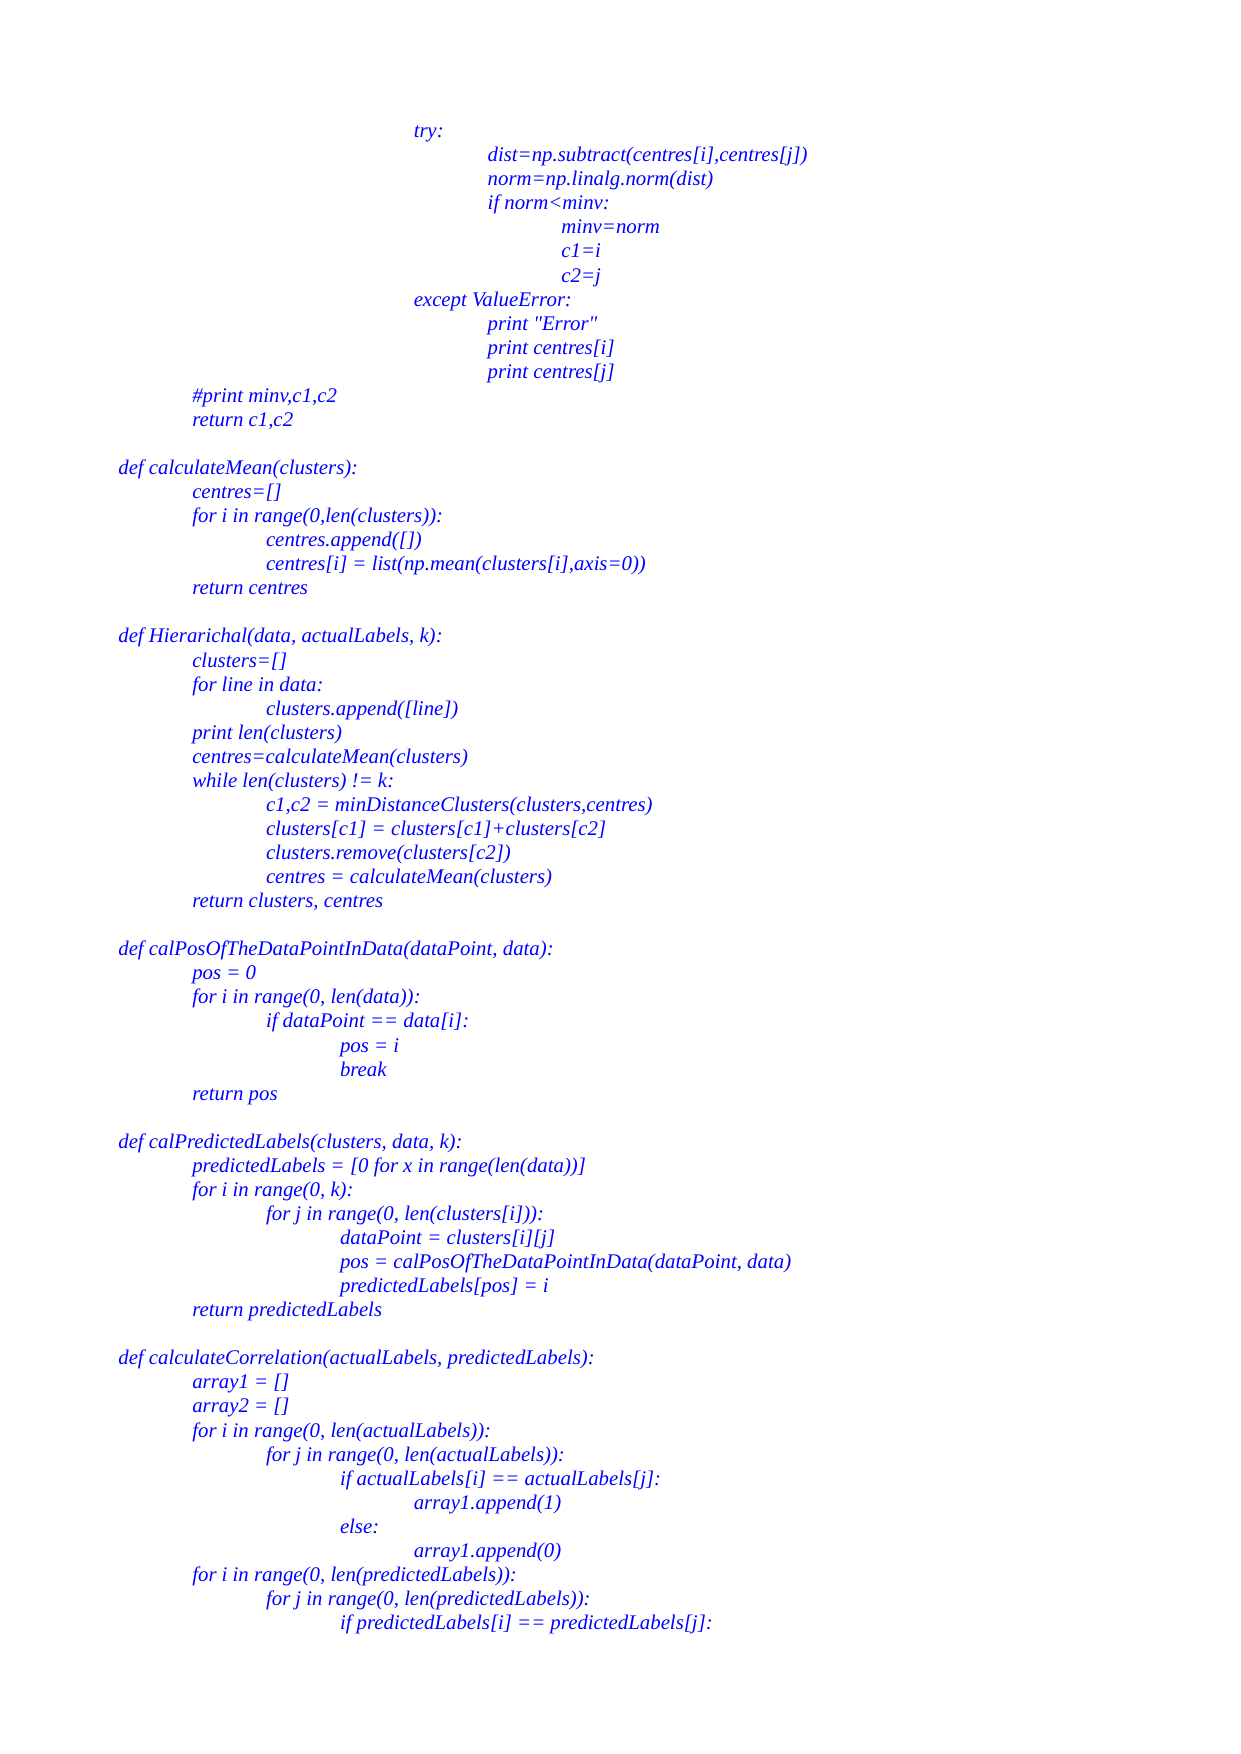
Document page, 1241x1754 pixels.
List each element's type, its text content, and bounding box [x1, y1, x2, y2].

text def calPosOfTheDataPointInData(dataPoint, data): [118, 936, 1122, 960]
text return predictedLabels [118, 1297, 1122, 1321]
text if dataPoint == data[i]: [118, 1008, 1122, 1032]
text c1,c2 = minDistanceClusters(clusters,centres) [118, 792, 1122, 816]
text array1 = [] [118, 1369, 1122, 1393]
text while len(clusters) != k: [118, 768, 1122, 792]
text centres = calculateMean(clusters) [118, 864, 1122, 888]
text centres.append([]) [118, 527, 1122, 551]
text except ValueError: [118, 287, 1122, 311]
text clusters.remove(clusters[c2]) [118, 840, 1122, 864]
text print len(clusters) [118, 720, 1122, 744]
text pos = calPosOfTheDataPointInData(dataPoint, data) [118, 1249, 1122, 1273]
text def Hierarichal(data, actualLabels, k): [118, 623, 1122, 647]
text pos = 0 [118, 960, 1122, 984]
text array2 = [] [118, 1393, 1122, 1417]
text def calPredictedLabels(clusters, data, k): [118, 1129, 1122, 1153]
text clusters.append([line]) [118, 696, 1122, 720]
text for i in range(0, len(predictedLabels)): [118, 1562, 1122, 1586]
text else: [118, 1514, 1122, 1538]
text return centres [118, 575, 1122, 599]
text for i in range(0, k): [118, 1177, 1122, 1201]
text c1=i [118, 238, 1122, 262]
text predictedLabels = [0 for x in range(len(data))] [118, 1153, 1122, 1177]
text if actualLabels[i] == actualLabels[j]: [118, 1466, 1122, 1490]
text print "Error" [118, 311, 1122, 335]
text for j in range(0, len(actualLabels)): [118, 1442, 1122, 1466]
text for line in data: [118, 672, 1122, 696]
text c2=j [118, 262, 1122, 287]
text #print minv,c1,c2 [118, 383, 1122, 407]
text dist=np.subtract(centres[i],centres[j]) [118, 142, 1122, 166]
text if norm<minv: [118, 190, 1122, 214]
text centres=calculateMean(clusters) [118, 744, 1122, 768]
text for i in range(0, len(data)): [118, 984, 1122, 1008]
text predictedLabels[pos] = i [118, 1273, 1122, 1297]
text clusters=[] [118, 647, 1122, 672]
text array1.append(0) [118, 1538, 1122, 1562]
text norm=np.linalg.norm(dist) [118, 166, 1122, 190]
text if predictedLabels[i] == predictedLabels[j]: [118, 1610, 1122, 1634]
text pos = i [118, 1032, 1122, 1057]
text print centres[i] [118, 335, 1122, 359]
text dataPoint = clusters[i][j] [118, 1225, 1122, 1249]
text for i in range(0,len(clusters)): [118, 503, 1122, 527]
text return pos [118, 1081, 1122, 1105]
text try: [118, 118, 1122, 142]
text def calculateMean(clusters): [118, 455, 1122, 479]
text for j in range(0, len(clusters[i])): [118, 1201, 1122, 1225]
text break [118, 1057, 1122, 1081]
text return c1,c2 [118, 407, 1122, 431]
text centres=[] [118, 479, 1122, 503]
text minv=norm [118, 214, 1122, 238]
text centres[i] = list(np.mean(clusters[i],axis=0)) [118, 551, 1122, 575]
text for j in range(0, len(predictedLabels)): [118, 1586, 1122, 1610]
text for i in range(0, len(actualLabels)): [118, 1417, 1122, 1442]
text print centres[j] [118, 359, 1122, 383]
text array1.append(1) [118, 1490, 1122, 1514]
text clusters[c1] = clusters[c1]+clusters[c2] [118, 816, 1122, 840]
text def calculateCorrelation(actualLabels, predictedLabels): [118, 1345, 1122, 1369]
text return clusters, centres [118, 888, 1122, 912]
